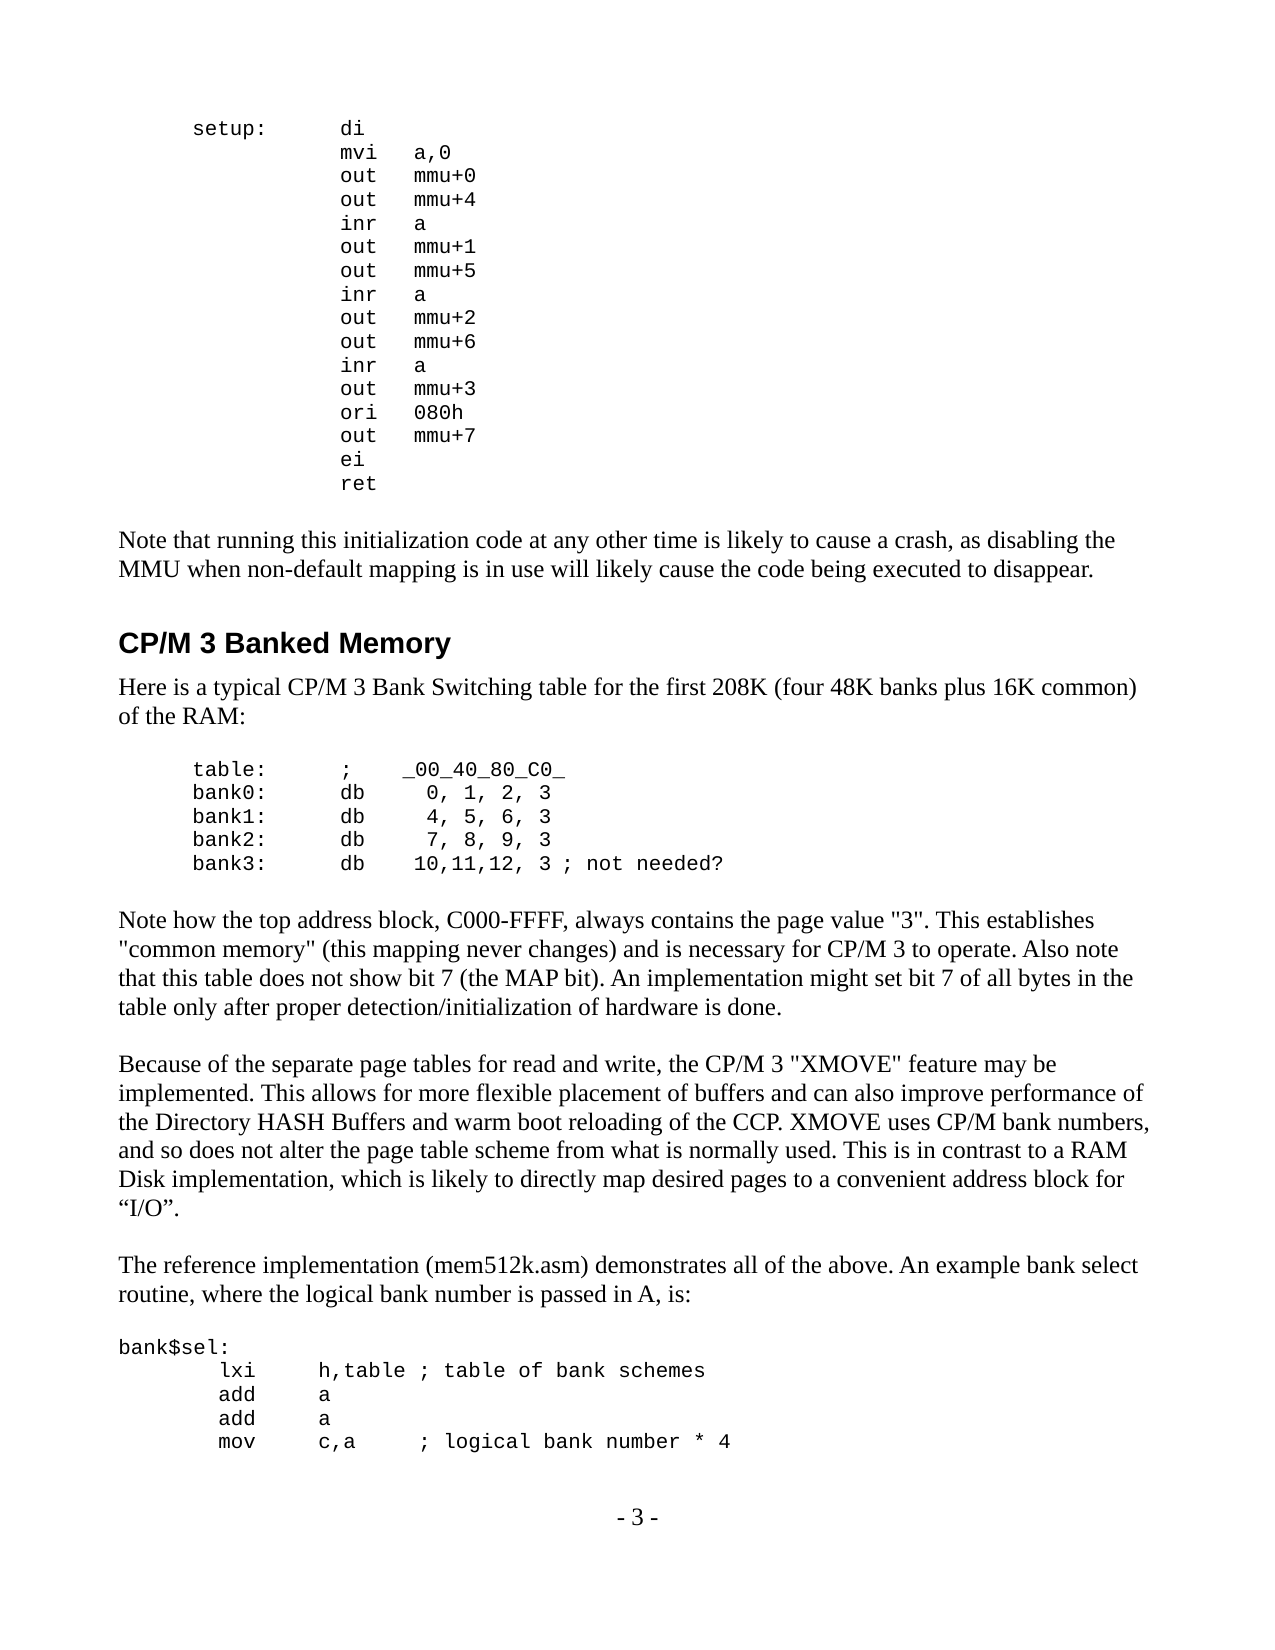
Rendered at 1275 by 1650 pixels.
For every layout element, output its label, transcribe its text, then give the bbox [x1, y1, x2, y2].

text out mmu+2 [192, 307, 1157, 331]
text add a [118, 1384, 1157, 1408]
text add a [118, 1408, 1157, 1431]
text bank0: db 0, 1, 2, 3 [192, 782, 1157, 806]
text inr a [192, 284, 1157, 307]
text bank1: db 4, 5, 6, 3 [192, 806, 1157, 829]
text mvi a,0 [192, 142, 1157, 165]
text out mmu+3 [192, 378, 1157, 402]
text ret [192, 473, 1157, 496]
text out mmu+5 [192, 260, 1157, 284]
text ei [192, 449, 1157, 473]
text inr a [192, 213, 1157, 236]
text bank2: db 7, 8, 9, 3 [192, 829, 1157, 853]
text bank3: db 10,11,12, 3 ; not needed? [192, 853, 1157, 877]
text inr a [192, 354, 1157, 378]
text setup: di [192, 118, 1157, 142]
text out mmu+7 [192, 426, 1157, 449]
text Note how the top address block, C000-FFFF, always contains the page value "3". This establishes "common memory" (this mapping never changes) and is necessary for CP/M 3 to operate. Also note that this table does not show bit 7 (the MAP bit). An implementation might set bit 7 of all bytes in the table only after proper detection/initialization of hardware is done. [118, 906, 1157, 1021]
text bank$sel: [118, 1337, 1157, 1360]
text table: ; _00_40_80_C0_ [192, 758, 1157, 782]
text out mmu+0 [192, 165, 1157, 189]
text mov c,a ; logical bank number * 4 [118, 1431, 1157, 1455]
text lxi h,table ; table of bank schemes [118, 1360, 1157, 1384]
text Because of the separate page tables for read and write, the CP/M 3 "XMOVE" feature may be implemented. This allows for more flexible placement of buffers and can also improve performance of the Directory HASH Buffers and warm boot reloading of the CCP. XMOVE uses CP/M bank numbers, and so does not alter the page table scheme from what is normally used. This is in contrast to a RAM Disk implementation, which is likely to directly map desired pages to a convenient address block for “I/O”. [118, 1049, 1157, 1222]
text The reference implementation (mem512k.asm) demonstrates all of the above. An example bank select routine, where the logical bank number is passed in A, is: [118, 1251, 1157, 1308]
text out mmu+1 [192, 236, 1157, 260]
text Note that running this initialization code at any other time is likely to cause a crash, as disabling the MMU when non-default mapping is in use will likely cause the code being executed to disappear. [118, 525, 1157, 583]
text Here is a typical CP/M 3 Bank Switching table for the first 208K (four 48K banks plus 16K common) of the RAM: [118, 672, 1157, 730]
text out mmu+4 [192, 189, 1157, 213]
text ori 080h [192, 402, 1157, 426]
subtitle CP/M 3 Banked Memory [118, 626, 1157, 660]
text out mmu+6 [192, 331, 1157, 354]
